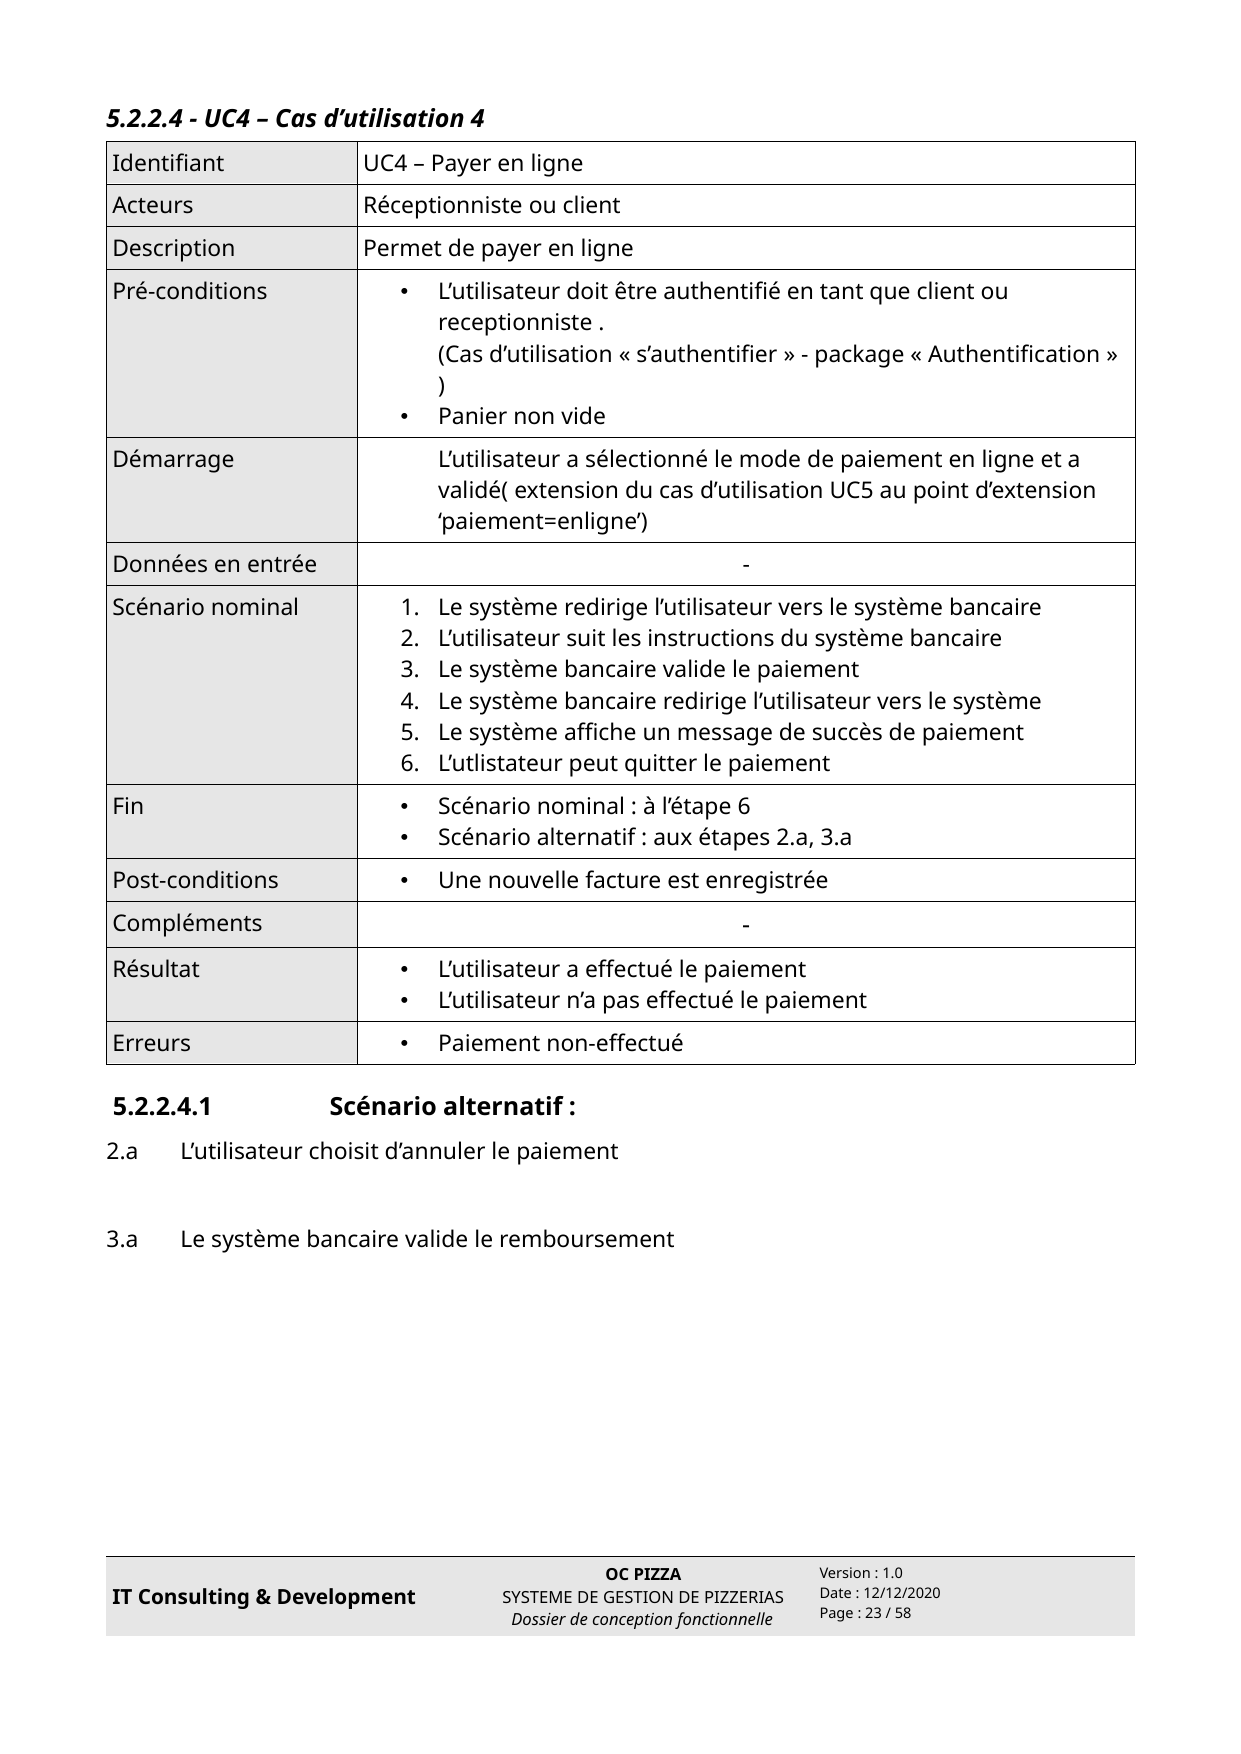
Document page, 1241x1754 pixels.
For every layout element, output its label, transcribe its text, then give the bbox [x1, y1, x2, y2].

table_cell Démarrage [107, 438, 357, 542]
table_cell Paiement non-effectué [358, 1022, 1135, 1063]
table_cell Post-conditions [107, 859, 357, 901]
table_cell Erreurs [107, 1022, 357, 1063]
text 2.a L’utilisateur choisit d’annuler le paiement [106, 1135, 1134, 1166]
table_header Identifiant [107, 142, 357, 183]
table_cell Le système redirige l’utilisateur vers le système bancaire L’utilisateur suit les instructions du système bancaire Le système bancaire valide le paiement Le système bancaire redirige l’utilisateur vers le système Le système affiche un message de succès de paiement L’utlistateur peut quitter le paiement [358, 586, 1135, 784]
table_cell Description [107, 227, 357, 269]
table_cell L’utilisateur a sélectionné le mode de paiement en ligne et a validé( extension du cas d’utilisation UC5 au point d’extension ‘paiement=enligne’) [358, 438, 1135, 542]
table_cell Fin [107, 785, 357, 858]
table_cell Compléments [107, 902, 357, 947]
table_cell Une nouvelle facture est enregistrée [358, 859, 1135, 901]
table_cell Pré-conditions [107, 270, 357, 437]
subtitle Scénario alternatif : [106, 1089, 1134, 1123]
table_cell - [358, 902, 1135, 947]
table_cell - [358, 543, 1135, 585]
subtitle UC4 – Cas d’utilisation 4 [106, 100, 1134, 134]
table_cell Réceptionniste ou client [358, 185, 1135, 226]
table_cell Permet de payer en ligne [358, 227, 1135, 269]
text 3.a Le système bancaire valide le remboursement [106, 1223, 1134, 1254]
table_cell L’utilisateur a effectué le paiement L’utilisateur n’a pas effectué le paiement [358, 948, 1135, 1021]
table_header UC4 – Payer en ligne [358, 142, 1135, 183]
table_cell Données en entrée [107, 543, 357, 585]
table_cell L’utilisateur doit être authentifié en tant que client ou receptionniste . (Cas d’utilisation « s’authentifier » - package « Authentification » ) Panier non vide [358, 270, 1135, 437]
table_cell Acteurs [107, 185, 357, 226]
table_cell Scénario nominal : à l’étape 6 Scénario alternatif : aux étapes 2.a, 3.a [358, 785, 1135, 858]
table_cell Résultat [107, 948, 357, 1021]
table_cell Scénario nominal [107, 586, 357, 784]
